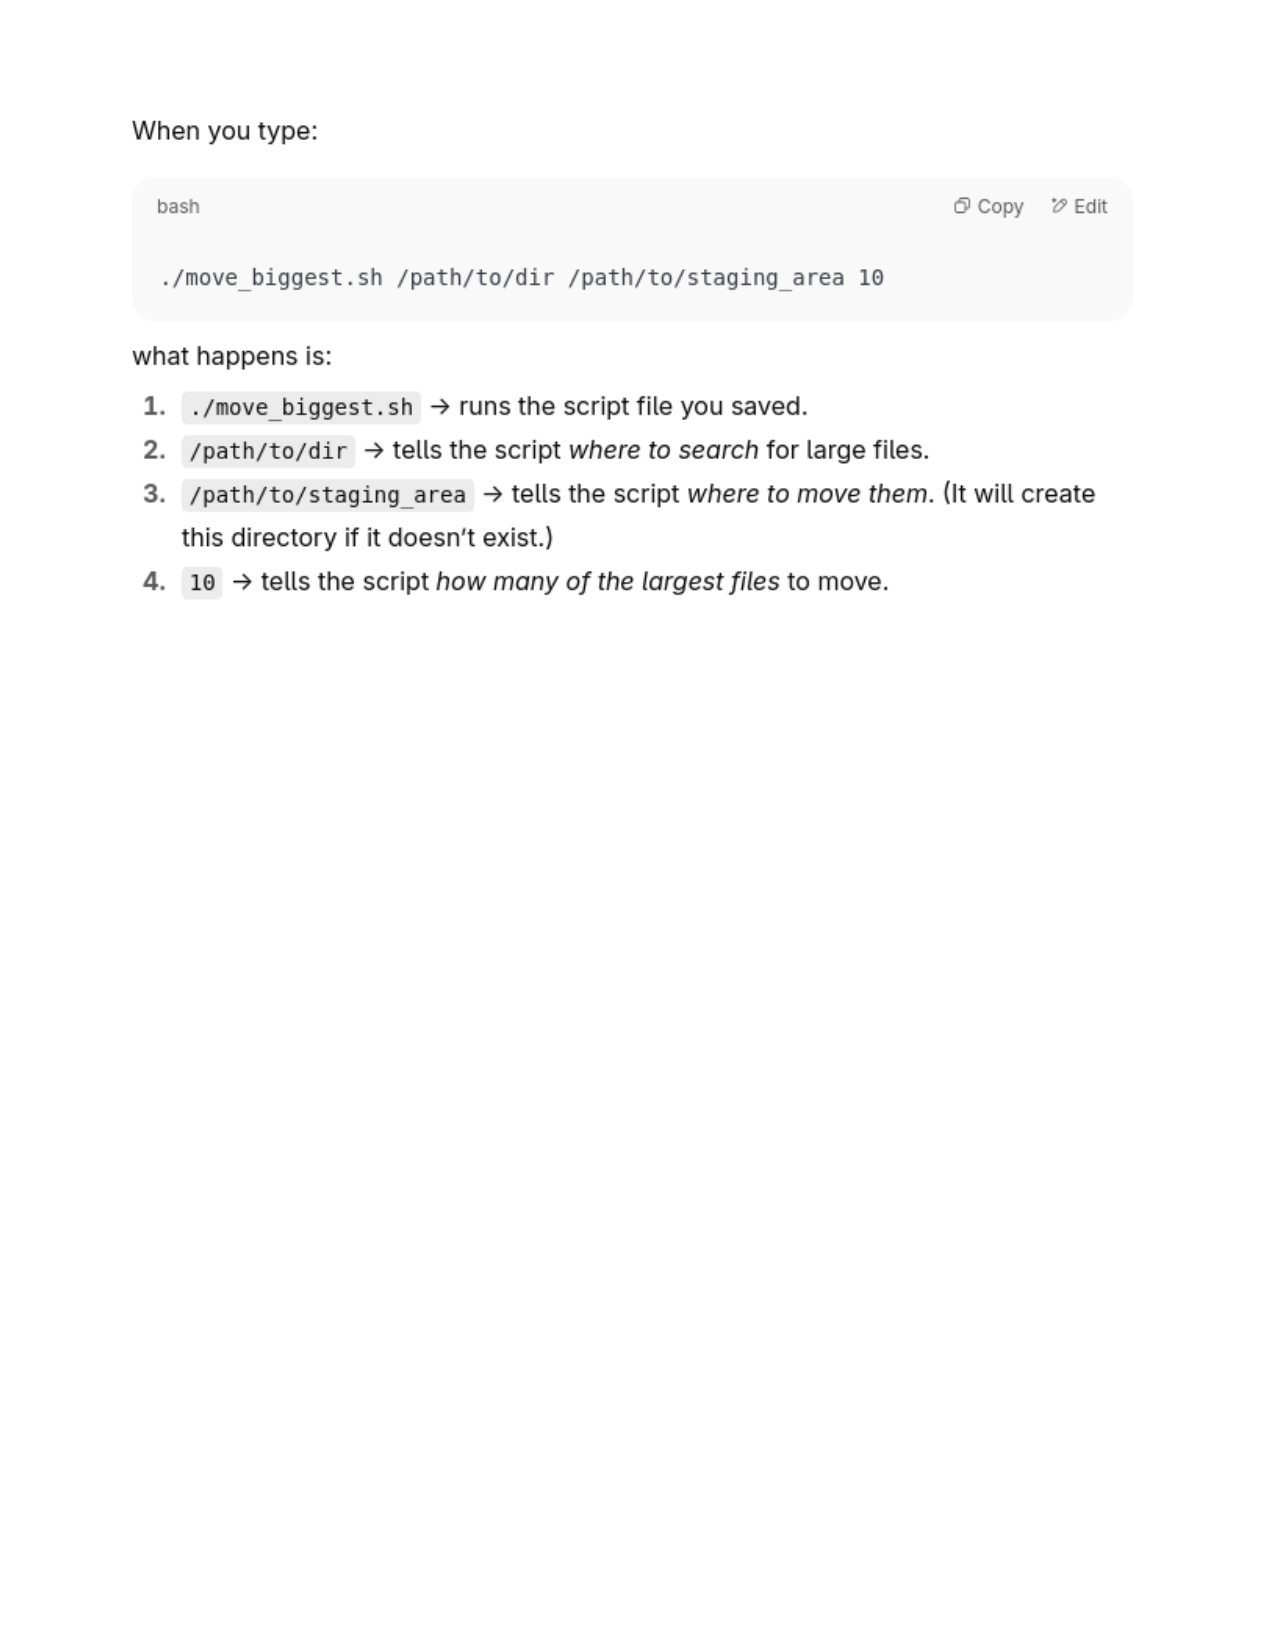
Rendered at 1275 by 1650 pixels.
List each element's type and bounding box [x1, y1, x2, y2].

picture [132, 118, 1143, 617]
